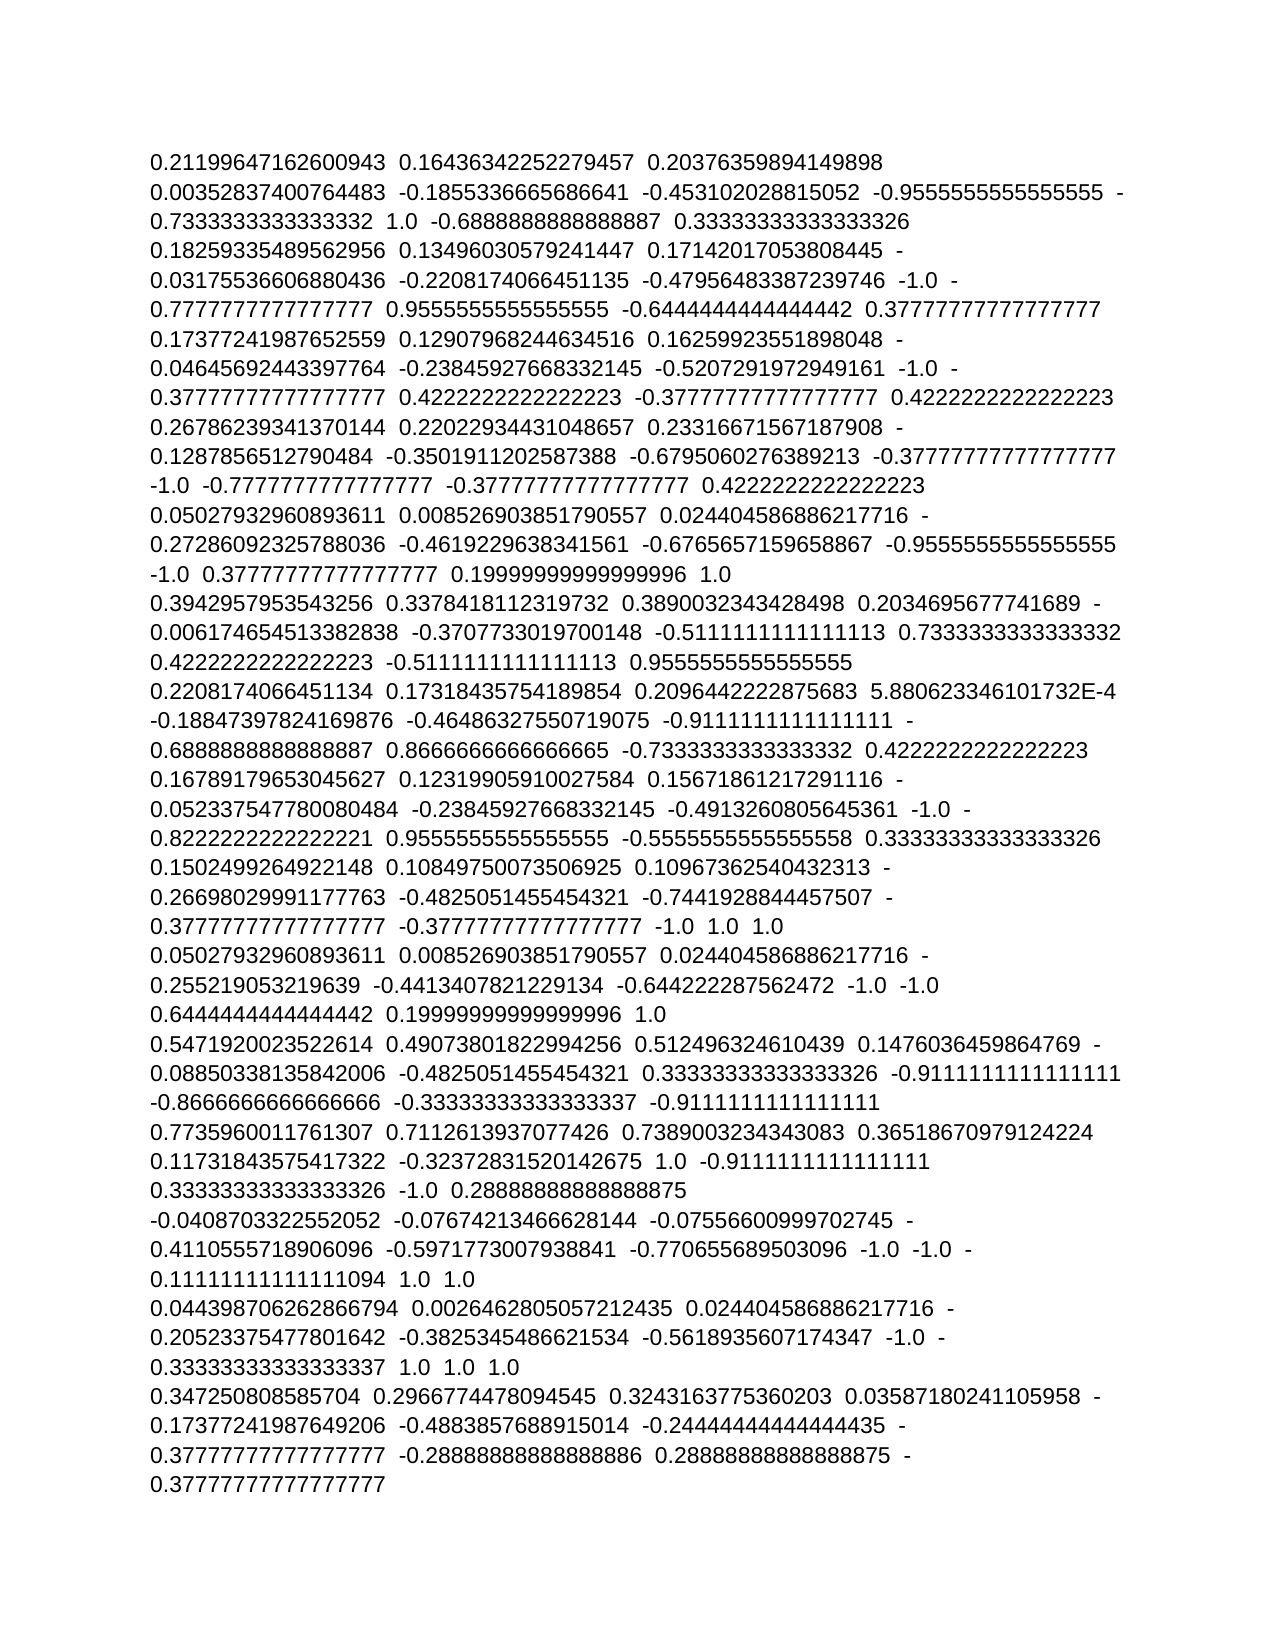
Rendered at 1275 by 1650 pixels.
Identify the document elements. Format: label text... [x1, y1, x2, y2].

text 0.3942957953543256 0.3378418112319732 0.3890032343428498 0.2034695677741689 -0.006174654513382838 -0.3707733019700148 -0.5111111111111113 0.7333333333333332 0.4222222222222223 -0.5111111111111113 0.9555555555555555 [150, 591, 1125, 675]
text -0.0408703322552052 -0.07674213466628144 -0.07556600999702745 -0.4110555718906096 -0.5971773007938841 -0.770655689503096 -1.0 -1.0 -0.11111111111111094 1.0 1.0 [150, 1207, 1125, 1292]
text 0.16789179653045627 0.12319905910027584 0.15671861217291116 -0.052337547780080484 -0.23845927668332145 -0.4913260805645361 -1.0 -0.8222222222222221 0.9555555555555555 -0.5555555555555558 0.33333333333333326 [150, 767, 1125, 851]
text 0.347250808585704 0.2966774478094545 0.3243163775360203 0.03587180241105958 -0.17377241987649206 -0.4883857688915014 -0.24444444444444435 -0.37777777777777777 -0.28888888888888886 0.28888888888888875 -0.37777777777777777 [150, 1384, 1125, 1497]
text 0.1502499264922148 0.10849750073506925 0.10967362540432313 -0.26698029991177763 -0.4825051455454321 -0.7441928844457507 -0.37777777777777777 -0.37777777777777777 -1.0 1.0 1.0 [150, 855, 1125, 939]
text 0.26786239341370144 0.22022934431048657 0.23316671567187908 -0.1287856512790484 -0.3501911202587388 -0.6795060276389213 -0.37777777777777777 -1.0 -0.7777777777777777 -0.37777777777777777 0.4222222222222223 [150, 414, 1125, 499]
text 0.7735960011761307 0.7112613937077426 0.7389003234343083 0.36518670979124224 0.11731843575417322 -0.32372831520142675 1.0 -0.9111111111111111 0.33333333333333326 -1.0 0.28888888888888875 [150, 1119, 1125, 1204]
text 0.2208174066451134 0.17318435754189854 0.2096442222875683 5.880623346101732E-4 -0.18847397824169876 -0.46486327550719075 -0.9111111111111111 -0.6888888888888887 0.8666666666666665 -0.7333333333333332 0.4222222222222223 [150, 679, 1125, 763]
text 0.17377241987652559 0.12907968244634516 0.16259923551898048 -0.04645692443397764 -0.23845927668332145 -0.5207291972949161 -1.0 -0.37777777777777777 0.4222222222222223 -0.37777777777777777 0.4222222222222223 [150, 326, 1125, 411]
text 0.05027932960893611 0.008526903851790557 0.024404586886217716 -0.27286092325788036 -0.4619229638341561 -0.6765657159658867 -0.9555555555555555 -1.0 0.37777777777777777 0.19999999999999996 1.0 [150, 502, 1125, 587]
text 0.044398706262866794 0.0026462805057212435 0.024404586886217716 -0.20523375477801642 -0.3825345486621534 -0.5618935607174347 -1.0 -0.33333333333333337 1.0 1.0 1.0 [150, 1296, 1125, 1380]
text 0.5471920023522614 0.49073801822994256 0.512496324610439 0.1476036459864769 -0.08850338135842006 -0.4825051455454321 0.33333333333333326 -0.9111111111111111 -0.8666666666666666 -0.33333333333333337 -0.9111111111111111 [150, 1031, 1125, 1116]
text 0.05027932960893611 0.008526903851790557 0.024404586886217716 -0.255219053219639 -0.4413407821229134 -0.644222287562472 -1.0 -1.0 0.6444444444444442 0.19999999999999996 1.0 [150, 943, 1125, 1027]
text 0.21199647162600943 0.16436342252279457 0.20376359894149898 0.00352837400764483 -0.1855336665686641 -0.453102028815052 -0.9555555555555555 -0.7333333333333332 1.0 -0.6888888888888887 0.33333333333333326 [150, 150, 1125, 234]
text 0.18259335489562956 0.13496030579241447 0.17142017053808445 -0.03175536606880436 -0.2208174066451135 -0.47956483387239746 -1.0 -0.7777777777777777 0.9555555555555555 -0.6444444444444442 0.37777777777777777 [150, 238, 1125, 322]
